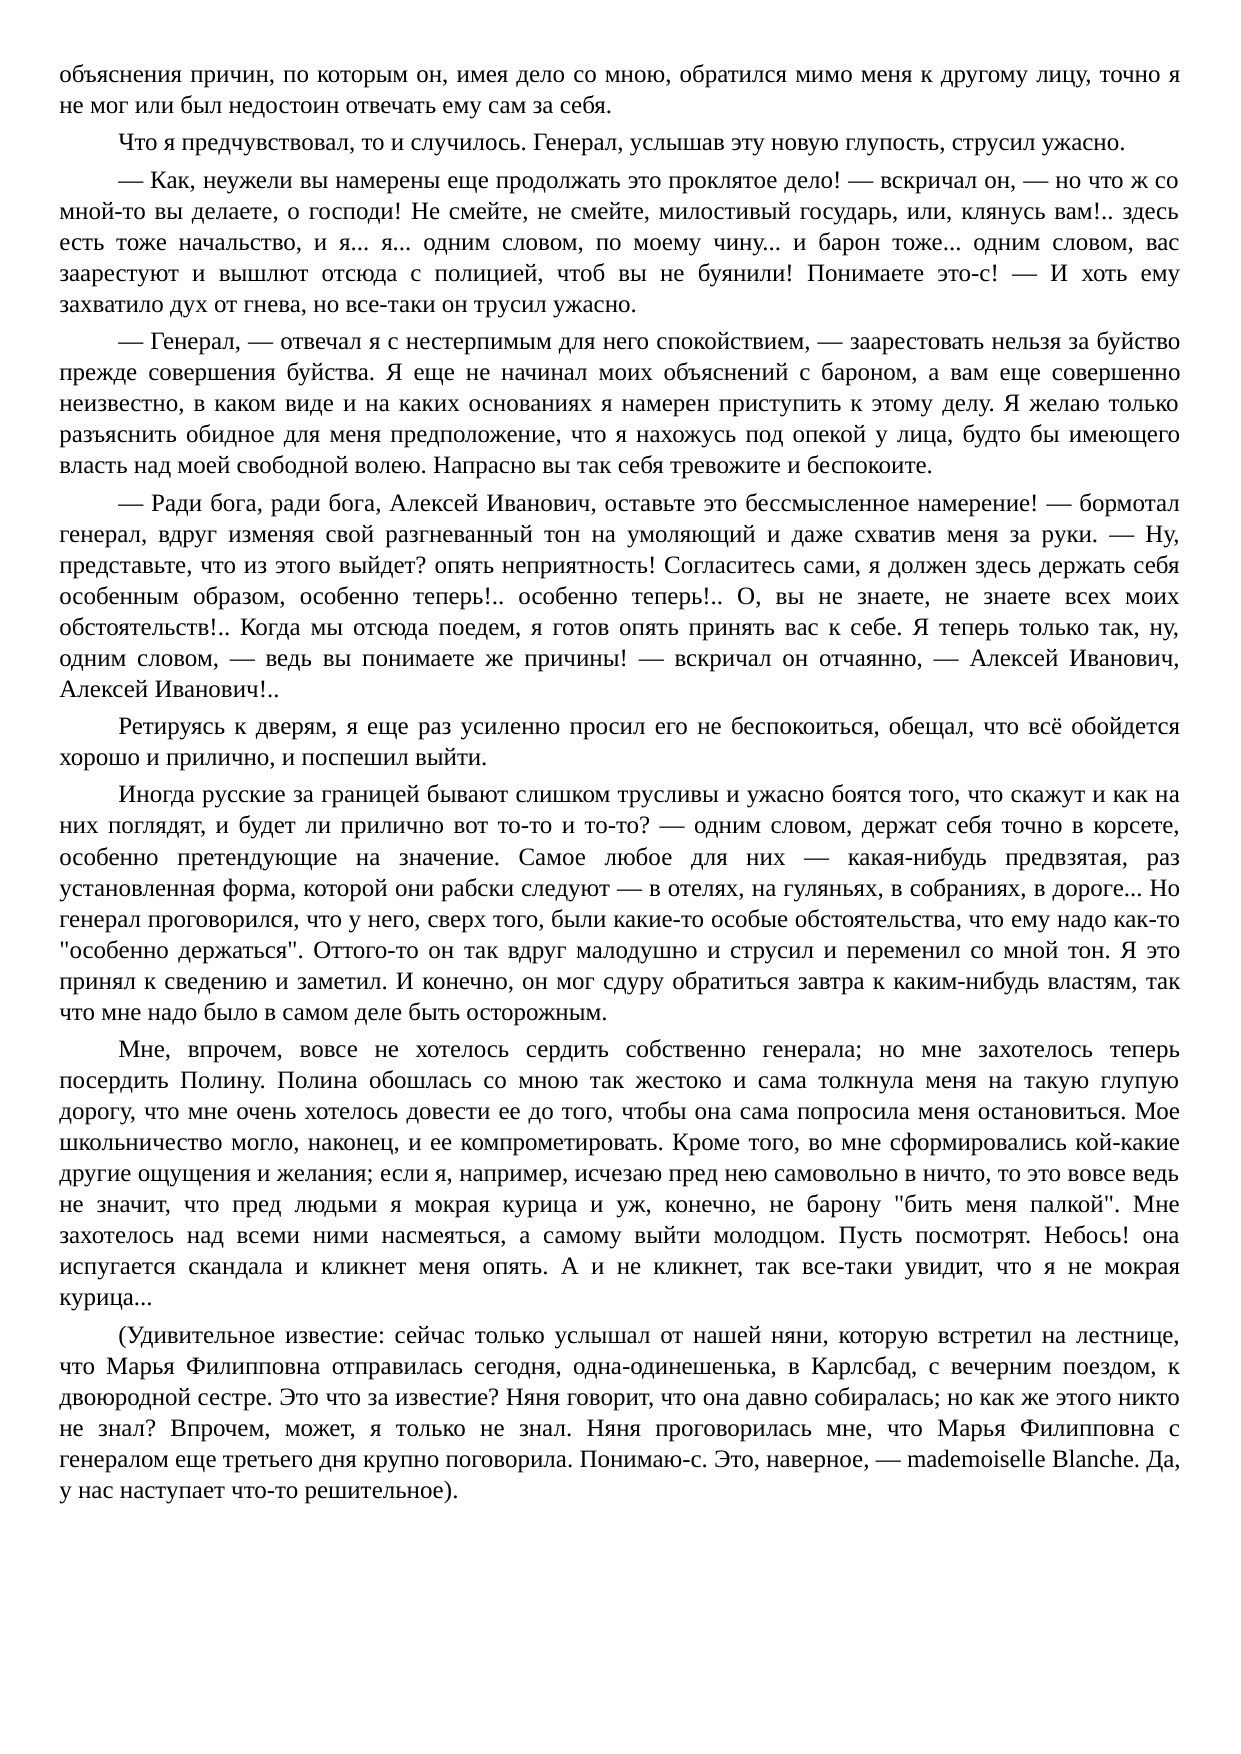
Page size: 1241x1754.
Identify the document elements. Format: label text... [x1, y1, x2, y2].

text Что я предчувствовал, то и случилось. Генерал, услышав эту новую глупость, струсил ужасно. [59, 127, 1181, 156]
text Ретируясь к дверям, я еще раз усиленно просил его не беспокоиться, обещал, что всё обойдется хорошо и прилично, и поспешил выйти. [59, 711, 1181, 771]
text (Удивительное известие: сейчас только услышал от нашей няни, которую встретил на лестнице, что Марья Филипповна отправилась сегодня, одна-одинешенька, в Карлсбад, с вечерним поездом, к двоюродной сестре. Это что за известие? Няня говорит, что она давно собиралась; но как же этого никто не знал? Впрочем, может, я только не знал. Няня проговорилась мне, что Марья Филипповна с генералом еще третьего дня крупно поговорила. Понимаю-с. Это, наверное, — mademoiselle Blanche. Да, у нас наступает что-то решительное). [59, 1320, 1181, 1504]
text объяснения причин, по которым он, имея дело со мною, обратился мимо меня к другому лицу, точно я не мог или был недостоин отвечать ему сам за себя. [59, 59, 1181, 119]
text — Генерал, — отвечал я с нестерпимым для него спокойствием, — заарестовать нельзя за буйство прежде совершения буйства. Я еще не начинал моих объяснений с бароном, а вам еще совершенно неизвестно, в каком виде и на каких основаниях я намерен приступить к этому делу. Я желаю только разъяснить обидное для меня предположение, что я нахожусь под опекой у лица, будто бы имеющего власть над моей свободной волею. Напрасно вы так себя тревожите и беспокоите. [59, 326, 1181, 479]
text Иногда русские за границей бывают слишком трусливы и ужасно боятся того, что скажут и как на них поглядят, и будет ли прилично вот то-то и то-то? — одним словом, держат себя точно в корсете, особенно претендующие на значение. Самое любое для них — какая-нибудь предвзятая, раз установленная форма, которой они рабски следуют — в отелях, на гуляньях, в собраниях, в дороге... Но генерал проговорился, что у него, сверх того, были какие-то особые обстоятельства, что ему надо как-то "особенно держаться". Оттого-то он так вдруг малодушно и струсил и переменил со мной тон. Я это принял к сведению и заметил. И конечно, он мог сдуру обратиться завтра к каким-нибудь властям, так что мне надо было в самом деле быть осторожным. [59, 779, 1181, 1026]
text — Ради бога, ради бога, Алексей Иванович, оставьте это бессмысленное намерение! — бормотал генерал, вдруг изменяя свой разгневанный тон на умоляющий и даже схватив меня за руки. — Ну, представьте, что из этого выйдет? опять неприятность! Согласитесь сами, я должен здесь держать себя особенным образом, особенно теперь!.. особенно теперь!.. О, вы не знаете, не знаете всех моих обстоятельств!.. Когда мы отсюда поедем, я готов опять принять вас к себе. Я теперь только так, ну, одним словом, — ведь вы понимаете же причины! — вскричал он отчаянно, — Алексей Иванович, Алексей Иванович!.. [59, 488, 1181, 703]
text Мне, впрочем, вовсе не хотелось сердить собственно генерала; но мне захотелось теперь посердить Полину. Полина обошлась со мною так жестоко и сама толкнула меня на такую глупую дорогу, что мне очень хотелось довести ее до того, чтобы она сама попросила меня остановиться. Мое школьничество могло, наконец, и ее компрометировать. Кроме того, во мне сформировались кой-какие другие ощущения и желания; если я, например, исчезаю пред нею самовольно в ничто, то это вовсе ведь не значит, что пред людьми я мокрая курица и уж, конечно, не барону "бить меня палкой". Мне захотелось над всеми ними насмеяться, а самому выйти молодцом. Пусть посмотрят. Небось! она испугается скандала и кликнет меня опять. А и не кликнет, так все-таки увидит, что я не мокрая курица... [59, 1034, 1181, 1311]
text — Как, неужели вы намерены еще продолжать это проклятое дело! — вскричал он, — но что ж со мной-то вы делаете, о господи! Не смейте, не смейте, милостивый государь, или, клянусь вам!.. здесь есть тоже начальство, и я... я... одним словом, по моему чину... и барон тоже... одним словом, вас заарестуют и вышлют отсюда с полицией, чтоб вы не буянили! Понимаете это-с! — И хоть ему захватило дух от гнева, но все-таки он трусил ужасно. [59, 165, 1181, 318]
